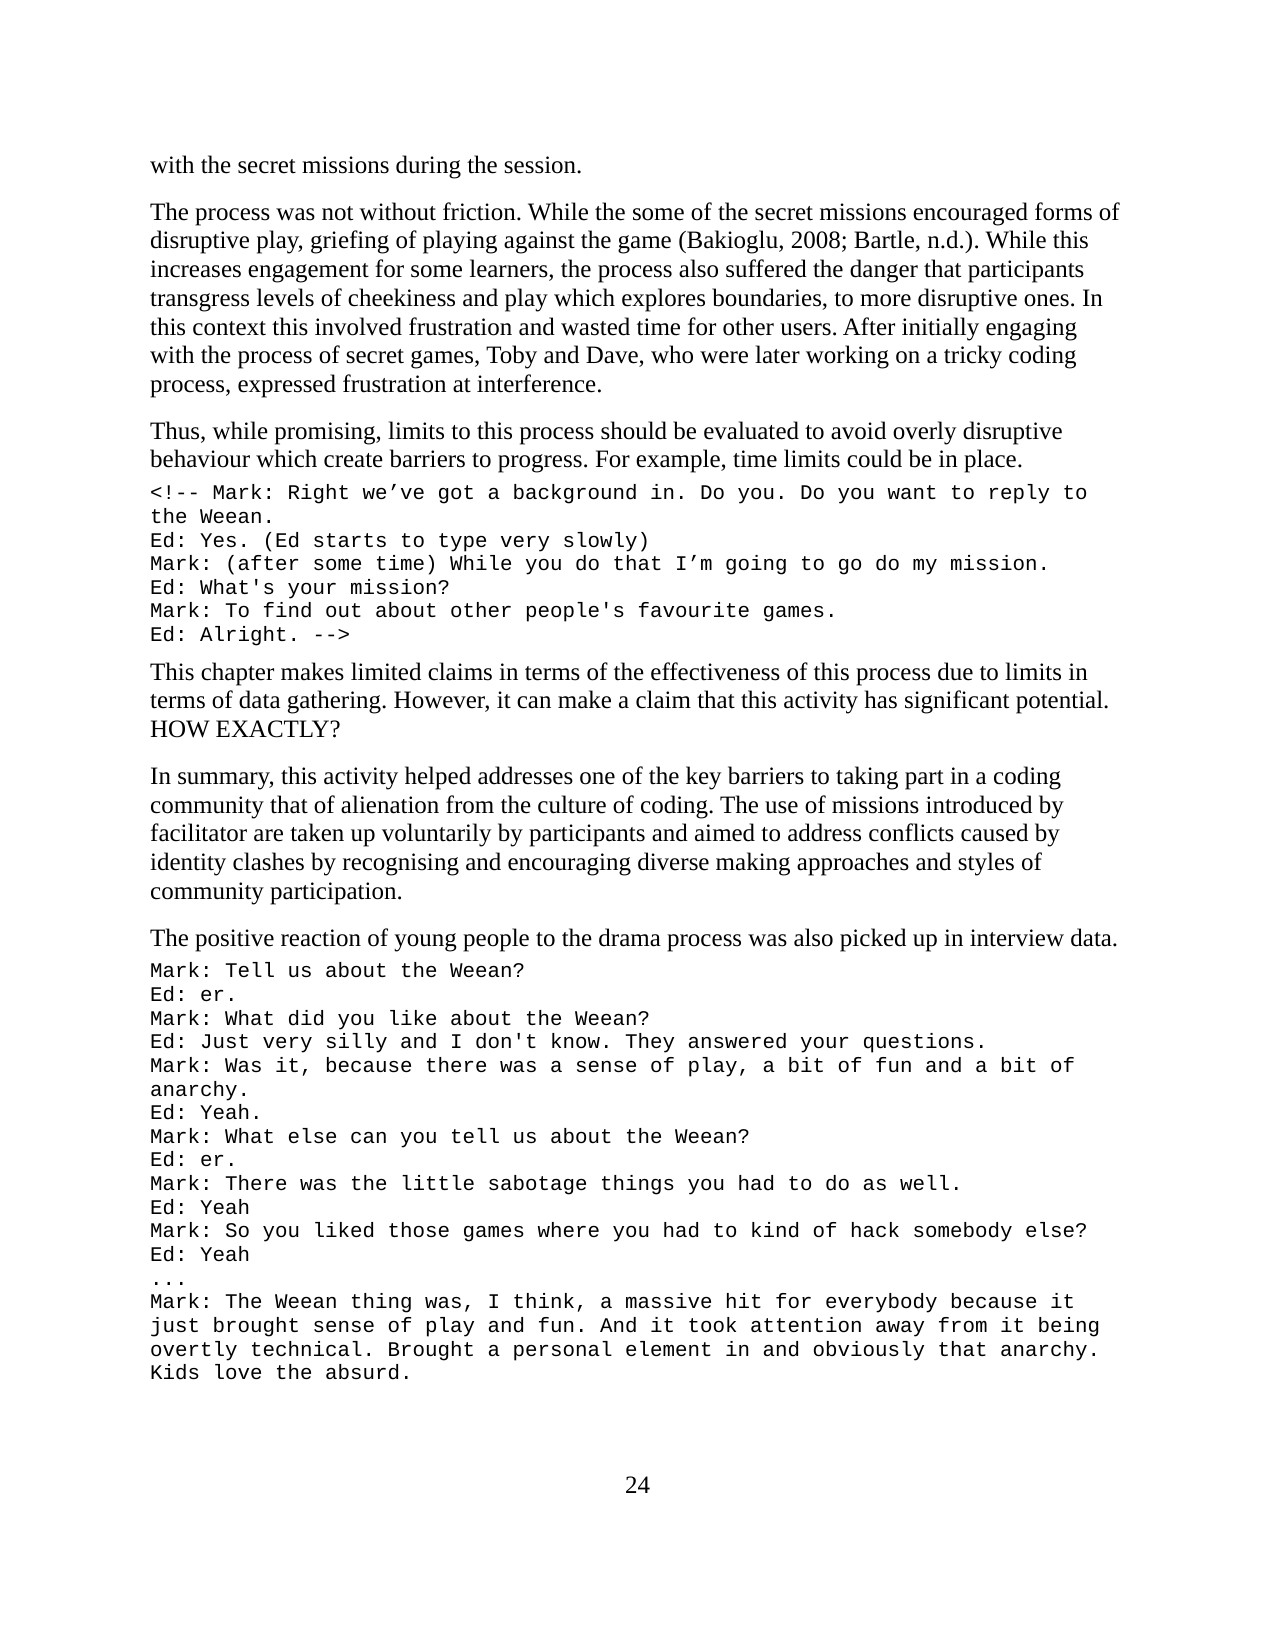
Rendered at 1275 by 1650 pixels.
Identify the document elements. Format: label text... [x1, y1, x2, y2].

text This chapter makes limited claims in terms of the effectiveness of this process due to limits in terms of data gathering. However, it can make a claim that this activity has significant potential. HOW EXACTLY? [150, 657, 1125, 743]
text Ed: Yeah [150, 1244, 1125, 1268]
text Thus, while promising, limits to this process should be evaluated to avoid overly disruptive behaviour which create barriers to progress. For example, time limits could be in place. [150, 416, 1125, 473]
text Mark: (after some time) While you do that I’m going to go do my mission. [150, 553, 1125, 577]
text Ed: What's your mission? [150, 577, 1125, 601]
text with the secret missions during the session. [150, 150, 1125, 179]
text In summary, this activity helped addresses one of the key barriers to taking part in a coding community that of alienation from the culture of coding. The use of missions introduced by facilitator are taken up voluntarily by participants and aimed to address conflicts caused by identity clashes by recognising and encouraging diverse making approaches and styles of community participation. [150, 761, 1125, 905]
text Ed: Yes. (Ed starts to type very slowly) [150, 529, 1125, 553]
text Mark: To find out about other people's favourite games. [150, 601, 1125, 624]
text Mark: Was it, because there was a sense of play, a bit of fun and a bit of anarchy. [150, 1055, 1125, 1102]
text The process was not without friction. While the some of the secret missions encouraged forms of disruptive play, griefing of playing against the game (Bakioglu, 2008; Bartle, n.d.). While this increases engagement for some learners, the process also suffered the danger that participants transgress levels of cheekiness and play which explores boundaries, to more disruptive ones. In this context this involved frustration and wasted time for other users. After initially engaging with the process of secret games, Toby and Dave, who were later working on a tricky coding process, expressed frustration at interference. [150, 197, 1125, 398]
text Ed: Yeah [150, 1197, 1125, 1220]
text Mark: What else can you tell us about the Weean? [150, 1126, 1125, 1149]
text Mark: What did you like about the Weean? [150, 1008, 1125, 1031]
text Ed: Yeah. [150, 1102, 1125, 1126]
text Ed: er. [150, 1149, 1125, 1173]
text ... [150, 1268, 1125, 1291]
text Mark: Tell us about the Weean? [150, 960, 1125, 984]
text Ed: er. [150, 984, 1125, 1008]
text Ed: Alright. --> [150, 624, 1125, 648]
text Ed: Just very silly and I don't know. They answered your questions. [150, 1031, 1125, 1055]
text Mark: So you liked those games where you had to kind of hack somebody else? [150, 1220, 1125, 1244]
text The positive reaction of young people to the drama process was also picked up in interview data. [150, 923, 1125, 951]
text Mark: There was the little sabotage things you had to do as well. [150, 1173, 1125, 1197]
text <!-- Mark: Right we’ve got a background in. Do you. Do you want to reply to the Weean. [150, 482, 1125, 529]
text Mark: The Weean thing was, I think, a massive hit for everybody because it just brought sense of play and fun. And it took attention away from it being overtly technical. Brought a personal element in and obviously that anarchy. Kids love the absurd. [150, 1291, 1125, 1386]
